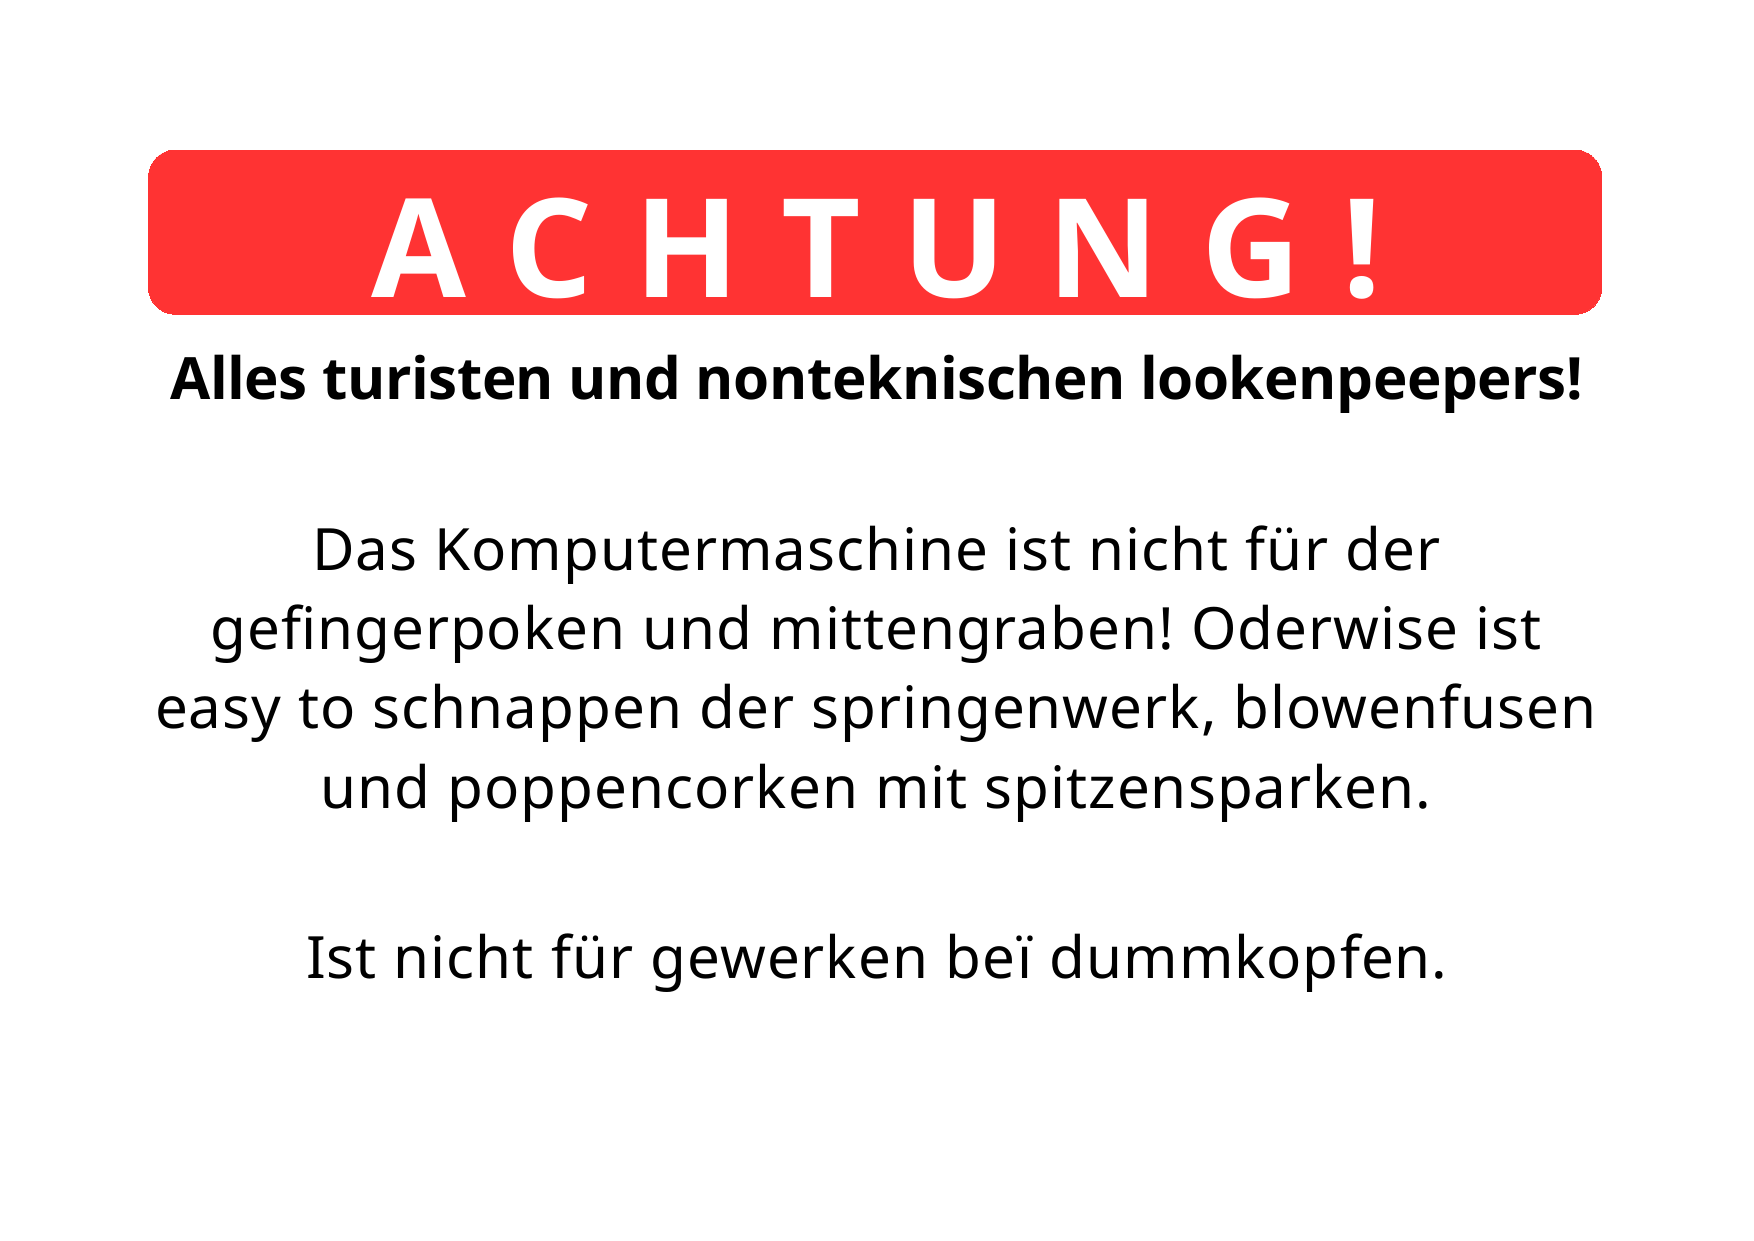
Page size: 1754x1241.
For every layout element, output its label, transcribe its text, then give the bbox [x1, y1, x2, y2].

text Ist nicht für gewerken beï dummkopfen. [150, 916, 1603, 996]
text Das Komputermaschine ist nicht für der gefingerpoken und mittengraben! Oderwise ist easy to schnappen der springenwerk, blowenfusen und poppencorken mit spitzensparken. [150, 508, 1603, 826]
text Alles turisten und nonteknischen lookenpeepers! [150, 337, 1603, 417]
text ACHTUNG! [150, 150, 1603, 337]
